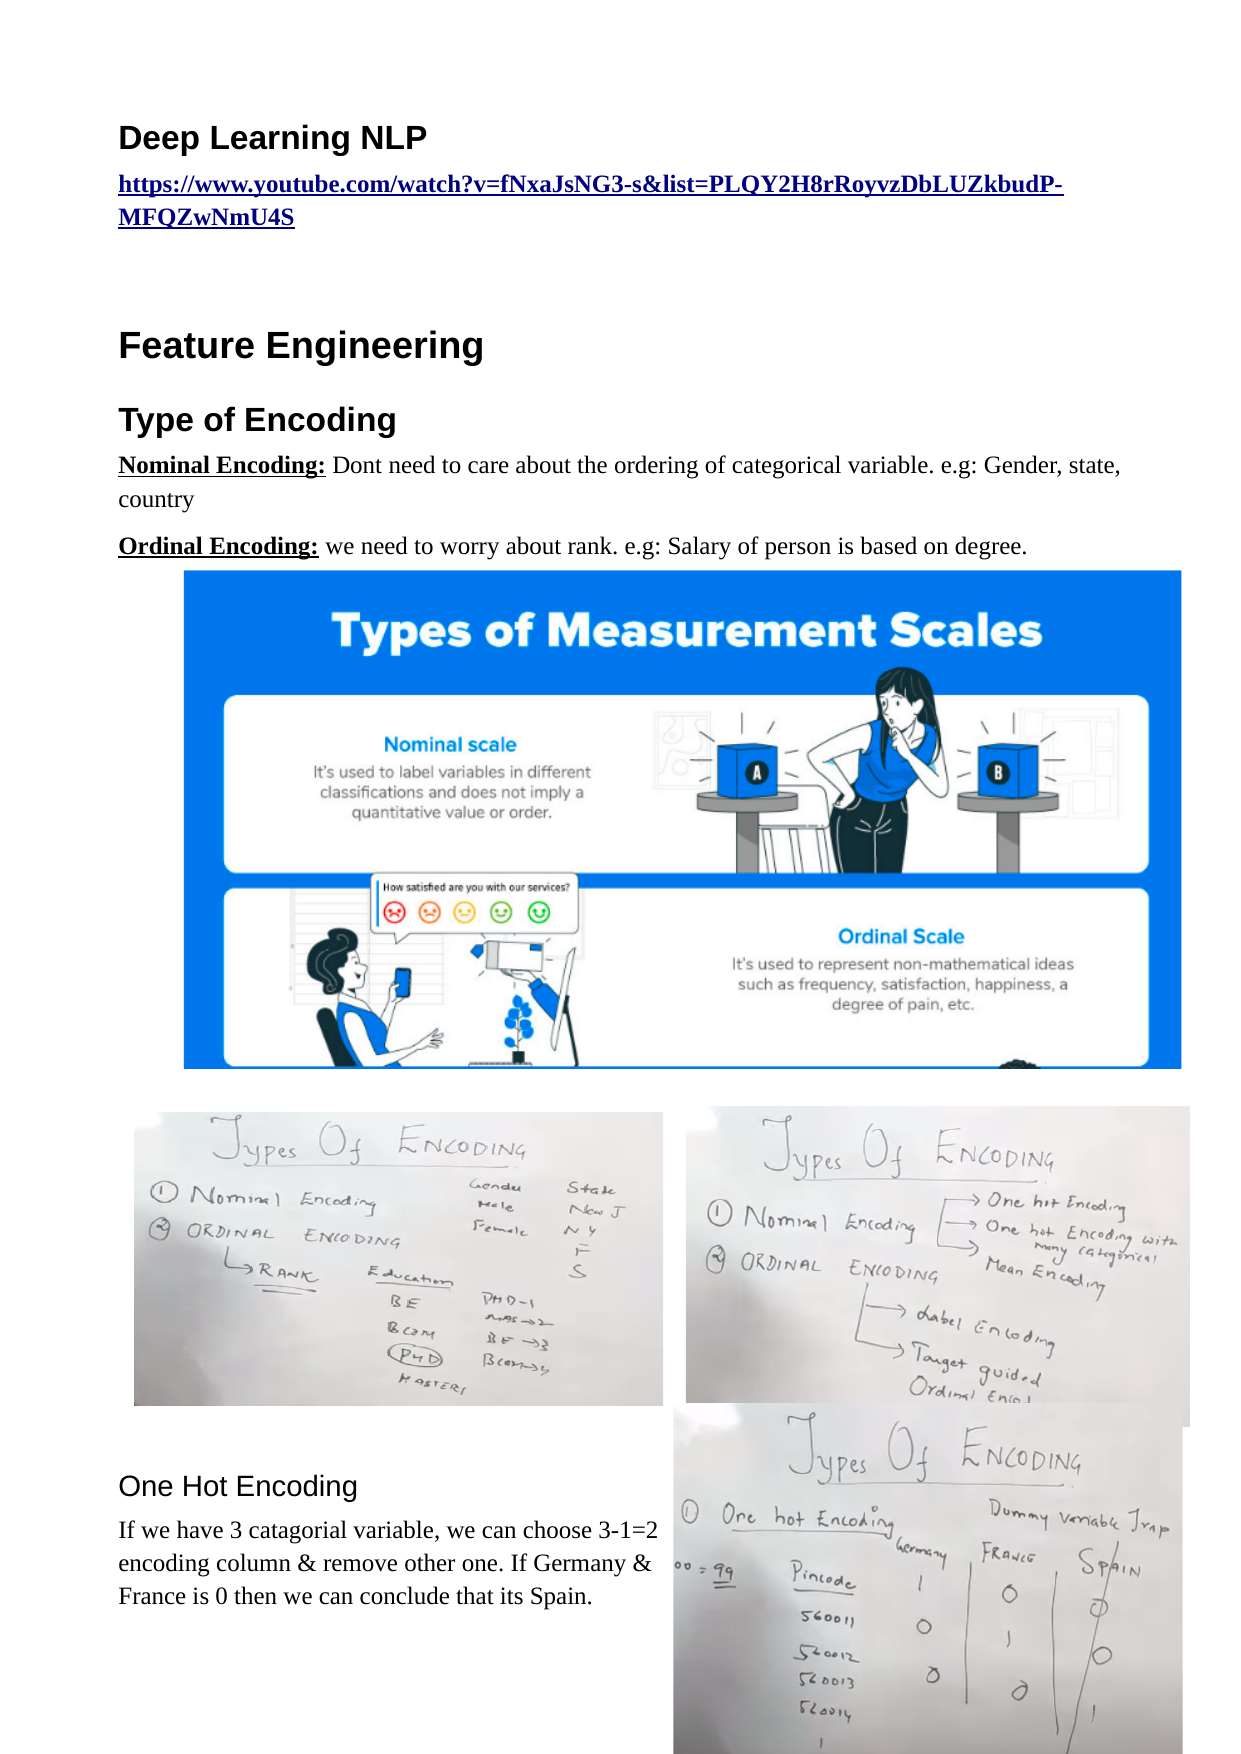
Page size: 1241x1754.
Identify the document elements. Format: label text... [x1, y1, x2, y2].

subtitle Type of Encoding [118, 399, 1122, 438]
picture [179, 568, 1183, 1069]
subtitle Deep Learning NLP [118, 118, 1122, 157]
text Ordinal Encoding: we need to worry about rank. e.g: Salary of person is based on degree. [118, 531, 1122, 560]
picture [134, 1112, 664, 1406]
subtitle Feature Engineering [118, 322, 1122, 366]
text Nominal Encoding: Dont need to care about the ordering of categorical variable. e.g: Gender, state, country [118, 451, 1122, 512]
picture [673, 1106, 1190, 1754]
text If we have 3 catagorial variable, we can choose 3-1=2 encoding column & remove other one. If Germany & France is 0 then we can conclude that its Spain. [118, 1515, 673, 1609]
text https://www.youtube.com/watch?v=fNxaJsNG3-s&list=PLQY2H8rRoyvzDbLUZkbudP-MFQZwNmU4S [118, 169, 1122, 231]
subtitle One Hot Encoding [118, 1468, 673, 1502]
